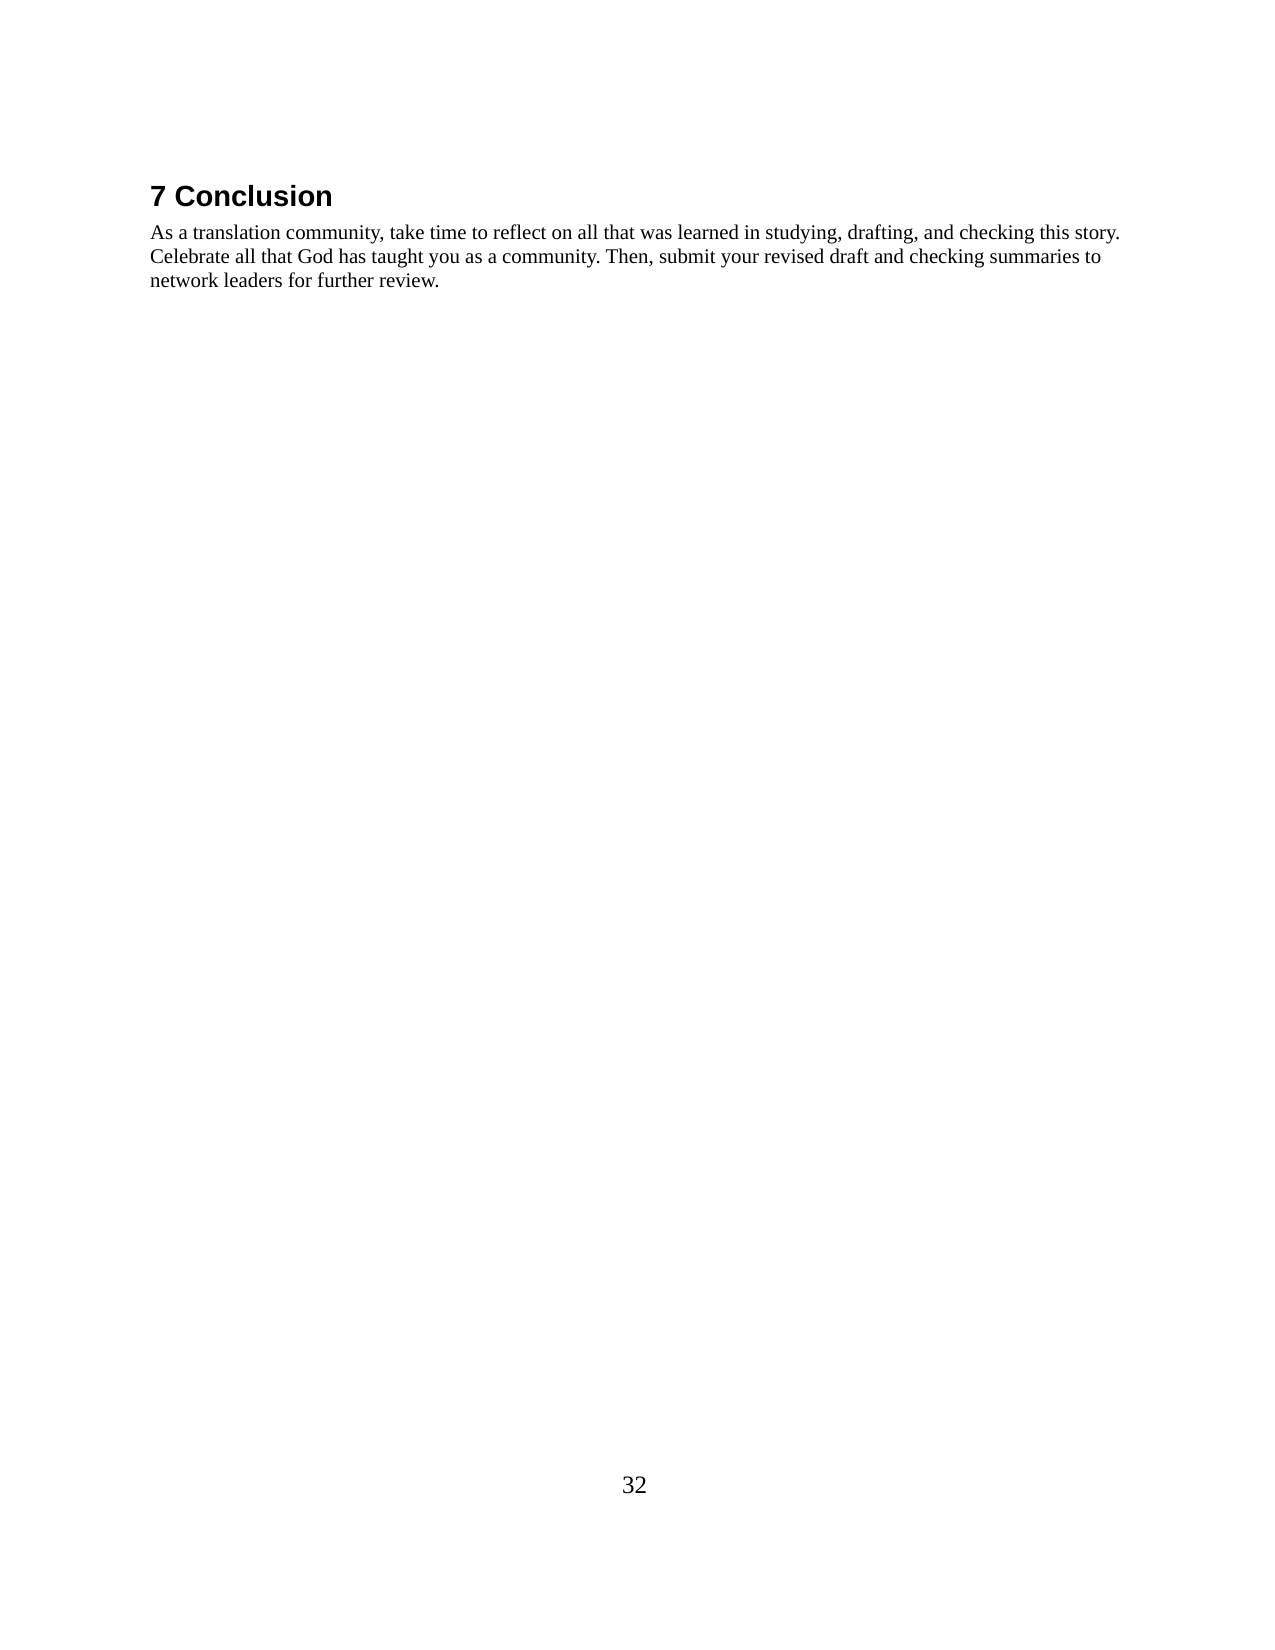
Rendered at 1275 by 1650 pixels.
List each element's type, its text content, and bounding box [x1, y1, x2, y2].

text As a translation community, take time to reflect on all that was learned in studying, drafting, and checking this story. Celebrate all that God has taught you as a community. Then, submit your revised draft and checking summaries to network leaders for further review. [150, 220, 1125, 292]
subtitle 7 Conclusion [150, 179, 1125, 212]
